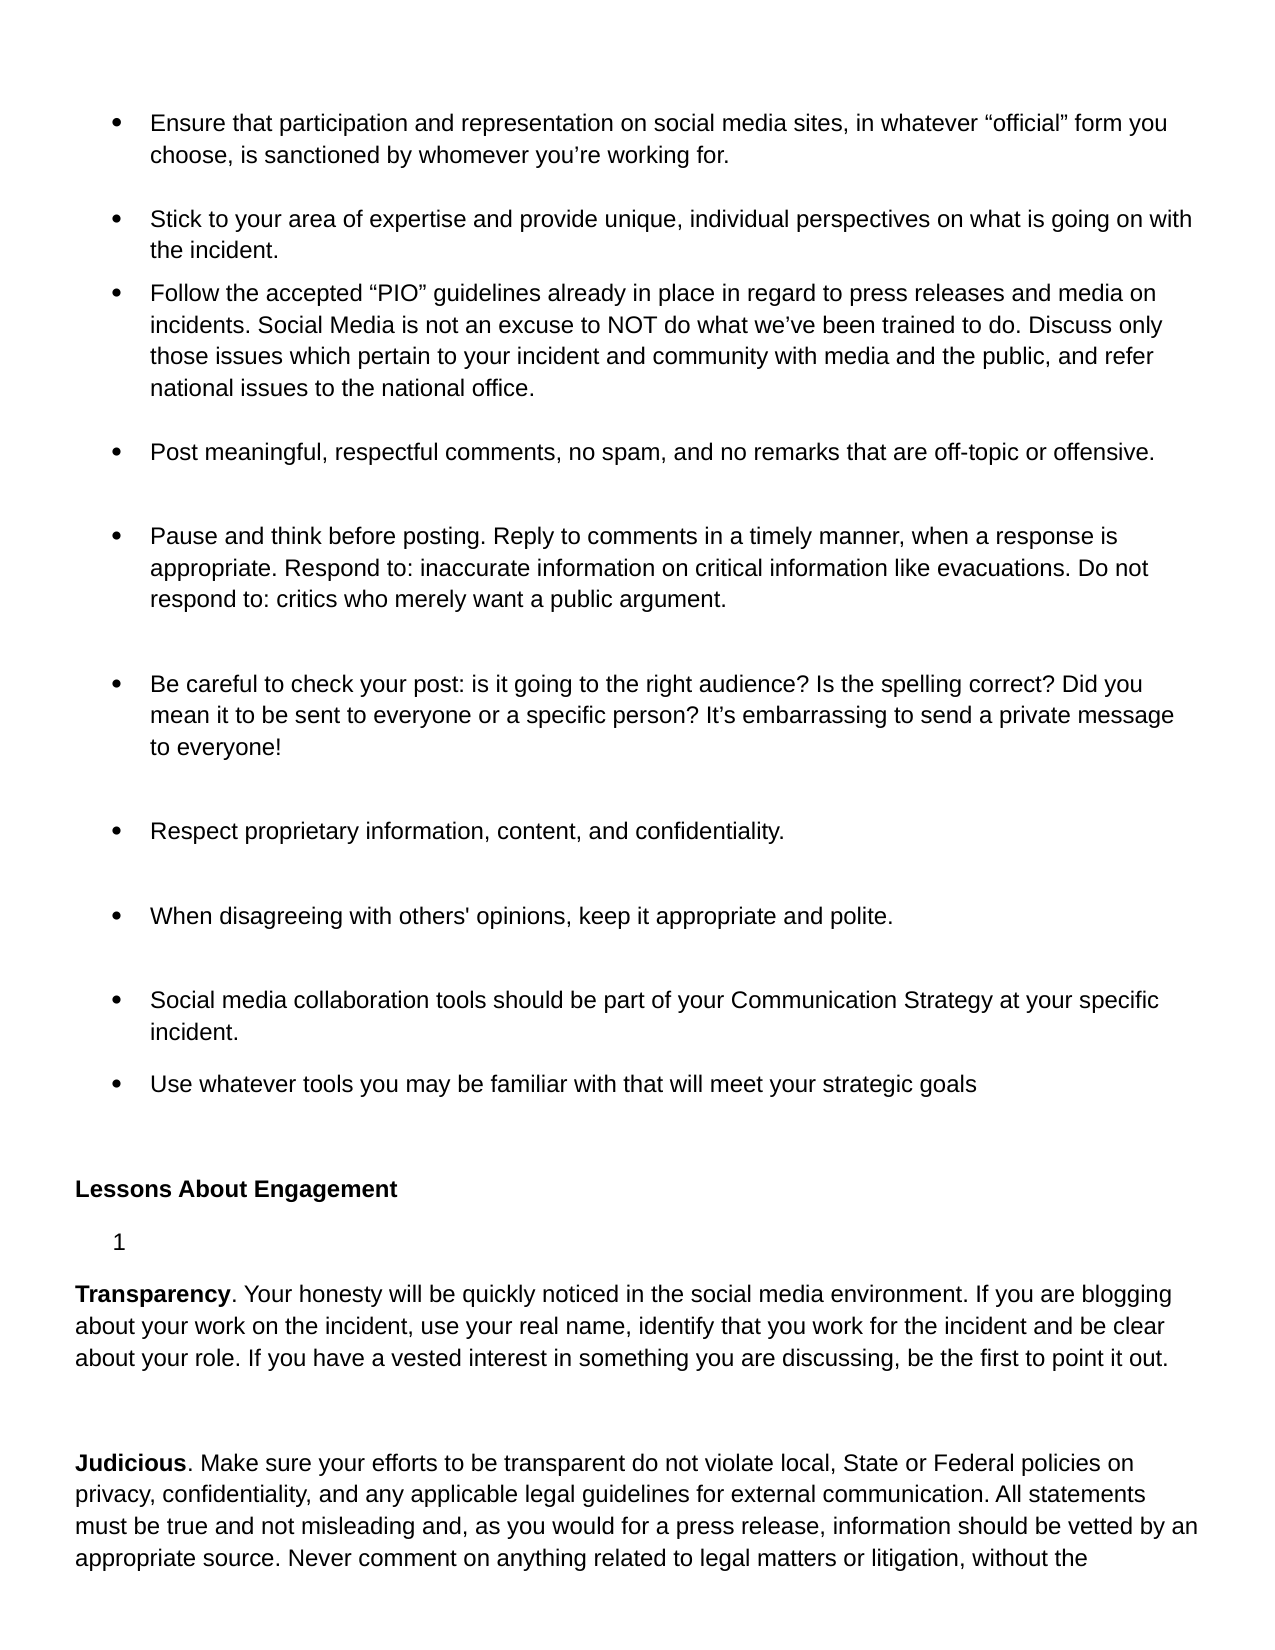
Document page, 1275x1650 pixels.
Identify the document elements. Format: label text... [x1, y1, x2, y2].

list Be careful to check your post: is it going to the right audience? Is the spelling correct? Did you mean it to be sent to everyone or a specific person? It’s embarrassing to send a private message to everyone! [112, 669, 1200, 761]
list Pause and think before posting. Reply to comments in a timely manner, when a response is appropriate. Respond to: inaccurate information on critical information like evacuations. Do not respond to: critics who merely want a public argument. [112, 522, 1200, 613]
list Social media collaboration tools should be part of your Communication Strategy at your specific incident. [112, 986, 1200, 1045]
list When disagreeing with others' opinions, keep it appropriate and polite. [112, 902, 1200, 929]
list Post meaningful, respectful comments, no spam, and no remarks that are off-topic or offensive. [112, 437, 1200, 465]
text Lessons About Engagement [75, 1175, 1200, 1203]
list Respect proprietary information, content, and confidentiality. [112, 817, 1200, 845]
list Follow the accepted “PIO” guidelines already in place in regard to press releases and media on incidents. Social Media is not an excuse to NOT do what we’ve been trained to do. Discuss only those issues which pertain to your incident and community with media and the public, and refer national issues to the national office. [112, 279, 1200, 402]
list Use whatever tools you may be familiar with that will meet your strategic goals [112, 1070, 1200, 1098]
text Transparency. Your honesty will be quickly noticed in the social media environment. If you are blogging about your work on the incident, use your real name, identify that you work for the incident and be clear about your role. If you have a vested interest in something you are discussing, be the first to point it out. [75, 1280, 1200, 1371]
text Judicious. Make sure your efforts to be transparent do not violate local, State or Federal policies on privacy, confidentiality, and any applicable legal guidelines for external communication. All statements must be true and not misleading and, as you would for a press release, information should be vetted by an appropriate source. Never comment on anything related to legal matters or litigation, without the [75, 1448, 1200, 1571]
list Stick to your area of expertise and provide unique, individual perspectives on what is going on with the incident. [112, 204, 1200, 264]
list Ensure that participation and representation on social media sites, in whatever “official” form you choose, is sanctioned by whomever you’re working for. [112, 109, 1200, 169]
